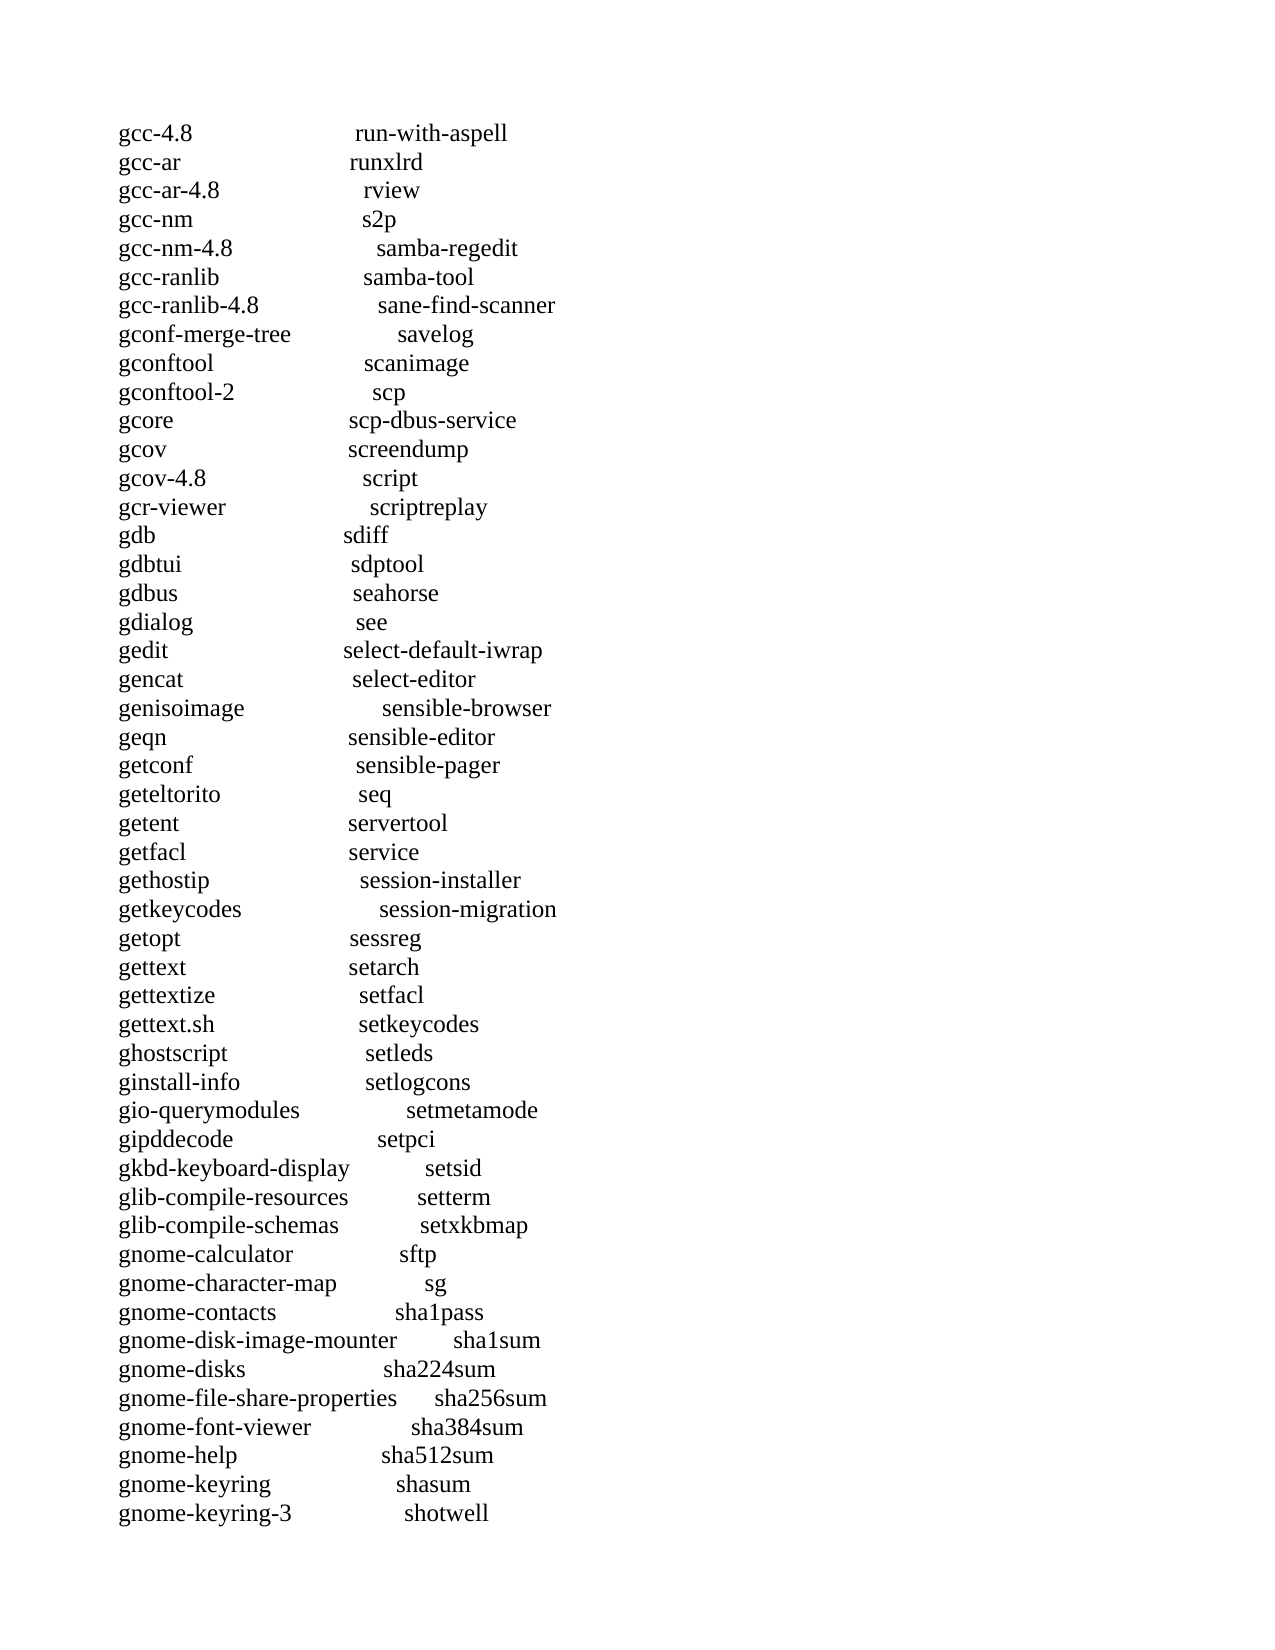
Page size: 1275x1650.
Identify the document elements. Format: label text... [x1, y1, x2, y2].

text ghostscript setleds [118, 1038, 1157, 1067]
text getent servertool [118, 808, 1157, 837]
text gcc-4.8 run-with-aspell [118, 118, 1157, 147]
text getfacl service [118, 837, 1157, 866]
text getopt sessreg [118, 923, 1157, 952]
text gcc-ranlib samba-tool [118, 262, 1157, 291]
text gkbd-keyboard-display setsid [118, 1153, 1157, 1182]
text getkeycodes session-migration [118, 894, 1157, 923]
text gcore scp-dbus-service [118, 406, 1157, 434]
text gcc-ar runxlrd [118, 147, 1157, 176]
text gnome-disks sha224sum [118, 1354, 1157, 1383]
text gcov screendump [118, 434, 1157, 463]
text gettext setarch [118, 952, 1157, 981]
text getconf sensible-pager [118, 751, 1157, 779]
text gcc-ar-4.8 rview [118, 176, 1157, 204]
text gconf-merge-tree savelog [118, 319, 1157, 348]
text gnome-keyring shasum [118, 1469, 1157, 1498]
text glib-compile-resources setterm [118, 1182, 1157, 1211]
text gcc-nm s2p [118, 204, 1157, 233]
text genisoimage sensible-browser [118, 693, 1157, 722]
text gedit select-default-iwrap [118, 636, 1157, 664]
text gnome-character-map sg [118, 1268, 1157, 1297]
text gdbtui sdptool [118, 549, 1157, 578]
text gdbus seahorse [118, 578, 1157, 607]
text gnome-file-share-properties sha256sum [118, 1383, 1157, 1412]
text gnome-calculator sftp [118, 1239, 1157, 1268]
text gcov-4.8 script [118, 463, 1157, 492]
text gcc-ranlib-4.8 sane-find-scanner [118, 291, 1157, 319]
text gethostip session-installer [118, 866, 1157, 894]
text gnome-disk-image-mounter sha1sum [118, 1326, 1157, 1354]
text gencat select-editor [118, 664, 1157, 693]
text ginstall-info setlogcons [118, 1067, 1157, 1096]
text gnome-keyring-3 shotwell [118, 1498, 1157, 1527]
text gipddecode setpci [118, 1124, 1157, 1153]
text glib-compile-schemas setxkbmap [118, 1211, 1157, 1239]
text gnome-help sha512sum [118, 1441, 1157, 1469]
text gcc-nm-4.8 samba-regedit [118, 233, 1157, 262]
text geqn sensible-editor [118, 722, 1157, 751]
text gcr-viewer scriptreplay [118, 492, 1157, 521]
text gettext.sh setkeycodes [118, 1009, 1157, 1038]
text gconftool-2 scp [118, 377, 1157, 406]
text gnome-contacts sha1pass [118, 1297, 1157, 1326]
text geteltorito seq [118, 779, 1157, 808]
text gconftool scanimage [118, 348, 1157, 377]
text gettextize setfacl [118, 981, 1157, 1009]
text gdialog see [118, 607, 1157, 636]
text gnome-font-viewer sha384sum [118, 1412, 1157, 1441]
text gio-querymodules setmetamode [118, 1096, 1157, 1124]
text gdb sdiff [118, 521, 1157, 549]
